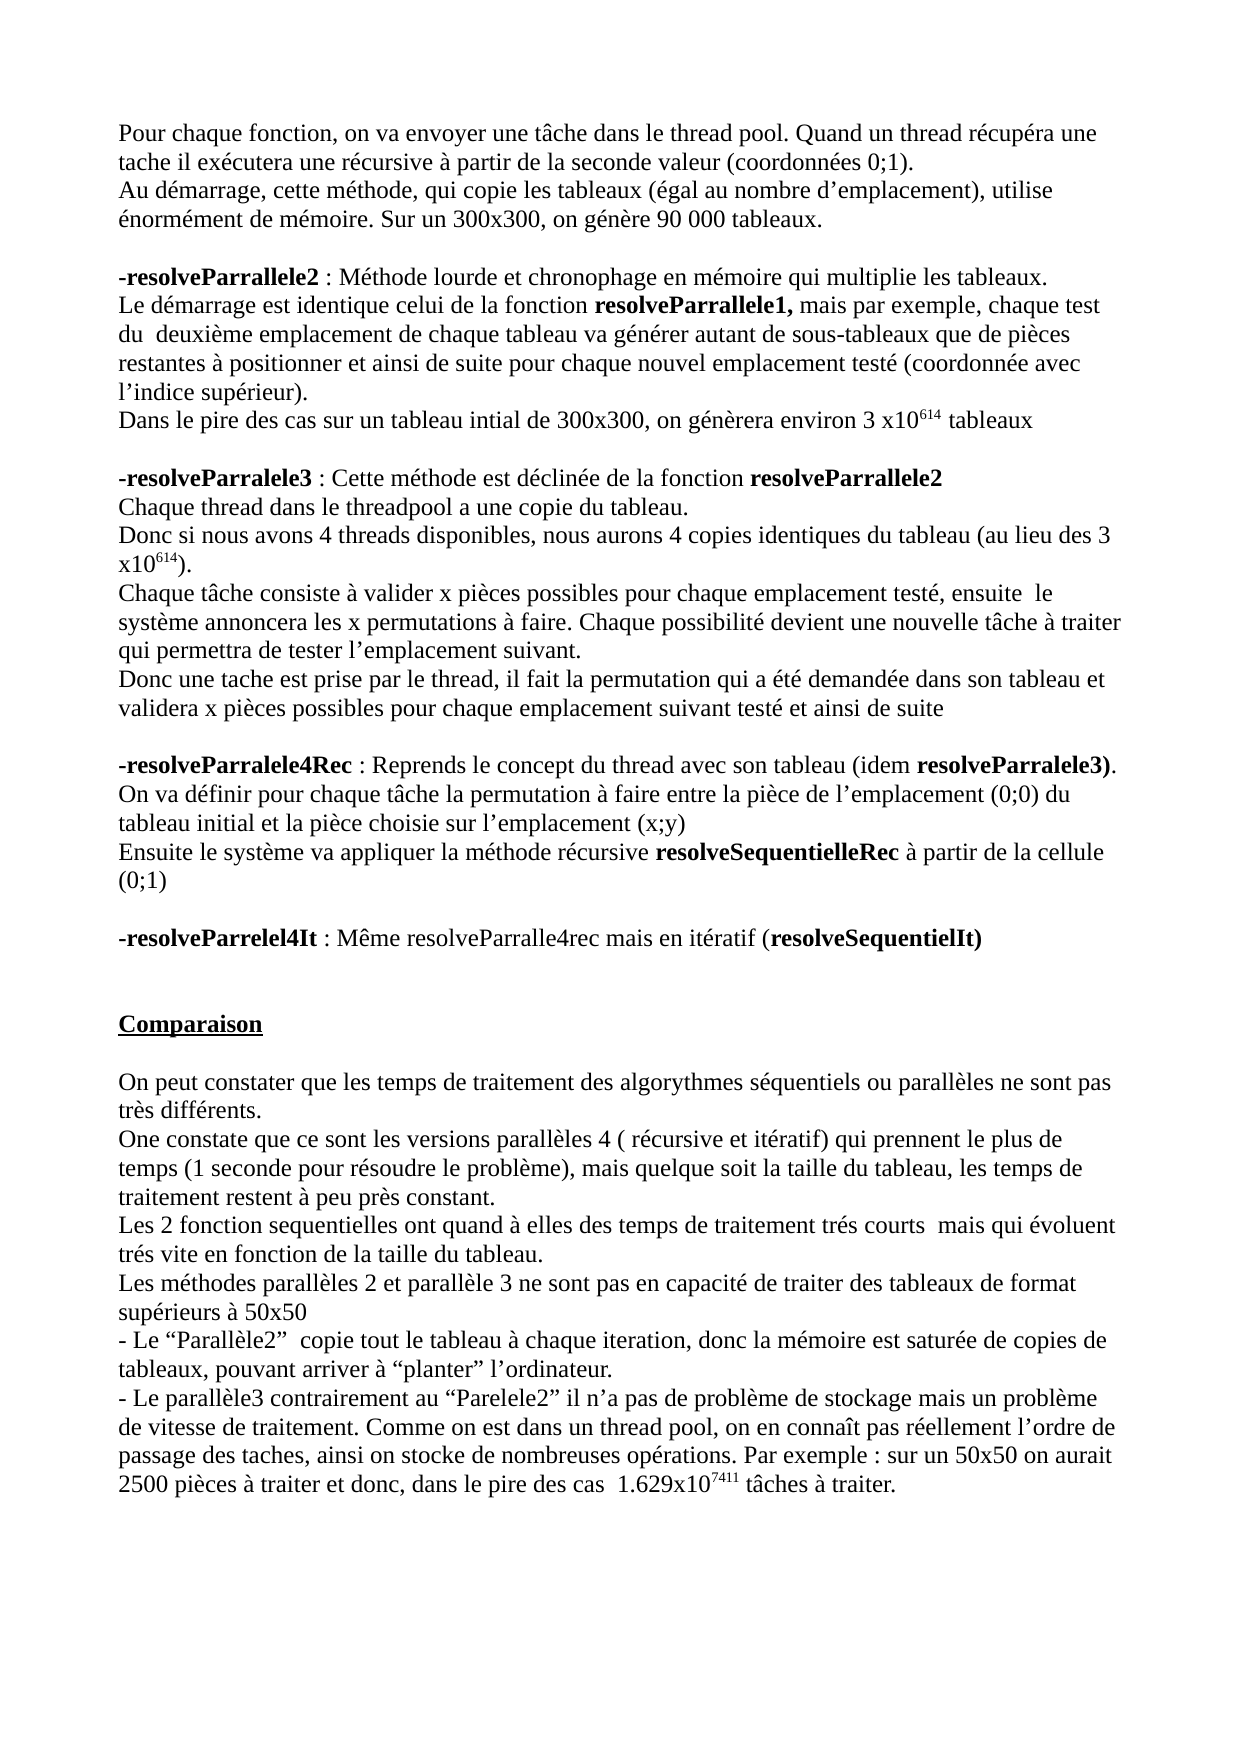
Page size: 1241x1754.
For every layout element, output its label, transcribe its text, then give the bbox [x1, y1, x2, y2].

text -resolveParrelel4It : Même resolveParralle4rec mais en itératif (resolveSequentielIt) [118, 923, 1122, 952]
text Donc si nous avons 4 threads disponibles, nous aurons 4 copies identiques du tableau (au lieu des 3 x10614). [118, 521, 1122, 578]
text Dans le pire des cas sur un tableau intial de 300x300, on génèrera environ 3 x10614 tableaux [118, 406, 1122, 434]
text - Le parallèle3 contrairement au “Parelele2” il n’a pas de problème de stockage mais un problème de vitesse de traitement. Comme on est dans un thread pool, on en connaît pas réellement l’ordre de passage des taches, ainsi on stocke de nombreuses opérations. Par exemple : sur un 50x50 on aurait 2500 pièces à traiter et donc, dans le pire des cas 1.629x107411 tâches à traiter. [118, 1383, 1122, 1498]
text Les méthodes parallèles 2 et parallèle 3 ne sont pas en capacité de traiter des tableaux de format supérieurs à 50x50 [118, 1268, 1122, 1326]
text Le démarrage est identique celui de la fonction resolveParrallele1, mais par exemple, chaque test du deuxième emplacement de chaque tableau va générer autant de sous-tableaux que de pièces restantes à positionner et ainsi de suite pour chaque nouvel emplacement testé (coordonnée avec l’indice supérieur). [118, 291, 1122, 406]
text - Le “Parallèle2” copie tout le tableau à chaque iteration, donc la mémoire est saturée de copies de tableaux, pouvant arriver à “planter” l’ordinateur. [118, 1326, 1122, 1383]
text -resolveParrallele2 : Méthode lourde et chronophage en mémoire qui multiplie les tableaux. [118, 262, 1122, 291]
text Pour chaque fonction, on va envoyer une tâche dans le thread pool. Quand un thread récupéra une tache il exécutera une récursive à partir de la seconde valeur (coordonnées 0;1). [118, 118, 1122, 176]
text Donc une tache est prise par le thread, il fait la permutation qui a été demandée dans son tableau et validera x pièces possibles pour chaque emplacement suivant testé et ainsi de suite [118, 664, 1122, 722]
text One constate que ce sont les versions parallèles 4 ( récursive et itératif) qui prennent le plus de temps (1 seconde pour résoudre le problème), mais quelque soit la taille du tableau, les temps de traitement restent à peu près constant. [118, 1124, 1122, 1211]
text Chaque thread dans le threadpool a une copie du tableau. [118, 492, 1122, 521]
text -resolveParralele4Rec : Reprends le concept du thread avec son tableau (idem resolveParralele3). On va définir pour chaque tâche la permutation à faire entre la pièce de l’emplacement (0;0) du tableau initial et la pièce choisie sur l’emplacement (x;y) [118, 751, 1122, 837]
text Ensuite le système va appliquer la méthode récursive resolveSequentielleRec à partir de la cellule (0;1) [118, 837, 1122, 894]
text On peut constater que les temps de traitement des algorythmes séquentiels ou parallèles ne sont pas très différents. [118, 1067, 1122, 1124]
text -resolveParralele3 : Cette méthode est déclinée de la fonction resolveParrallele2 [118, 463, 1122, 492]
text Chaque tâche consiste à valider x pièces possibles pour chaque emplacement testé, ensuite le système annoncera les x permutations à faire. Chaque possibilité devient une nouvelle tâche à traiter qui permettra de tester l’emplacement suivant. [118, 578, 1122, 664]
text Au démarrage, cette méthode, qui copie les tableaux (égal au nombre d’emplacement), utilise énormément de mémoire. Sur un 300x300, on génère 90 000 tableaux. [118, 176, 1122, 233]
text Les 2 fonction sequentielles ont quand à elles des temps de traitement trés courts mais qui évoluent trés vite en fonction de la taille du tableau. [118, 1211, 1122, 1268]
text Comparaison [118, 1009, 1122, 1038]
